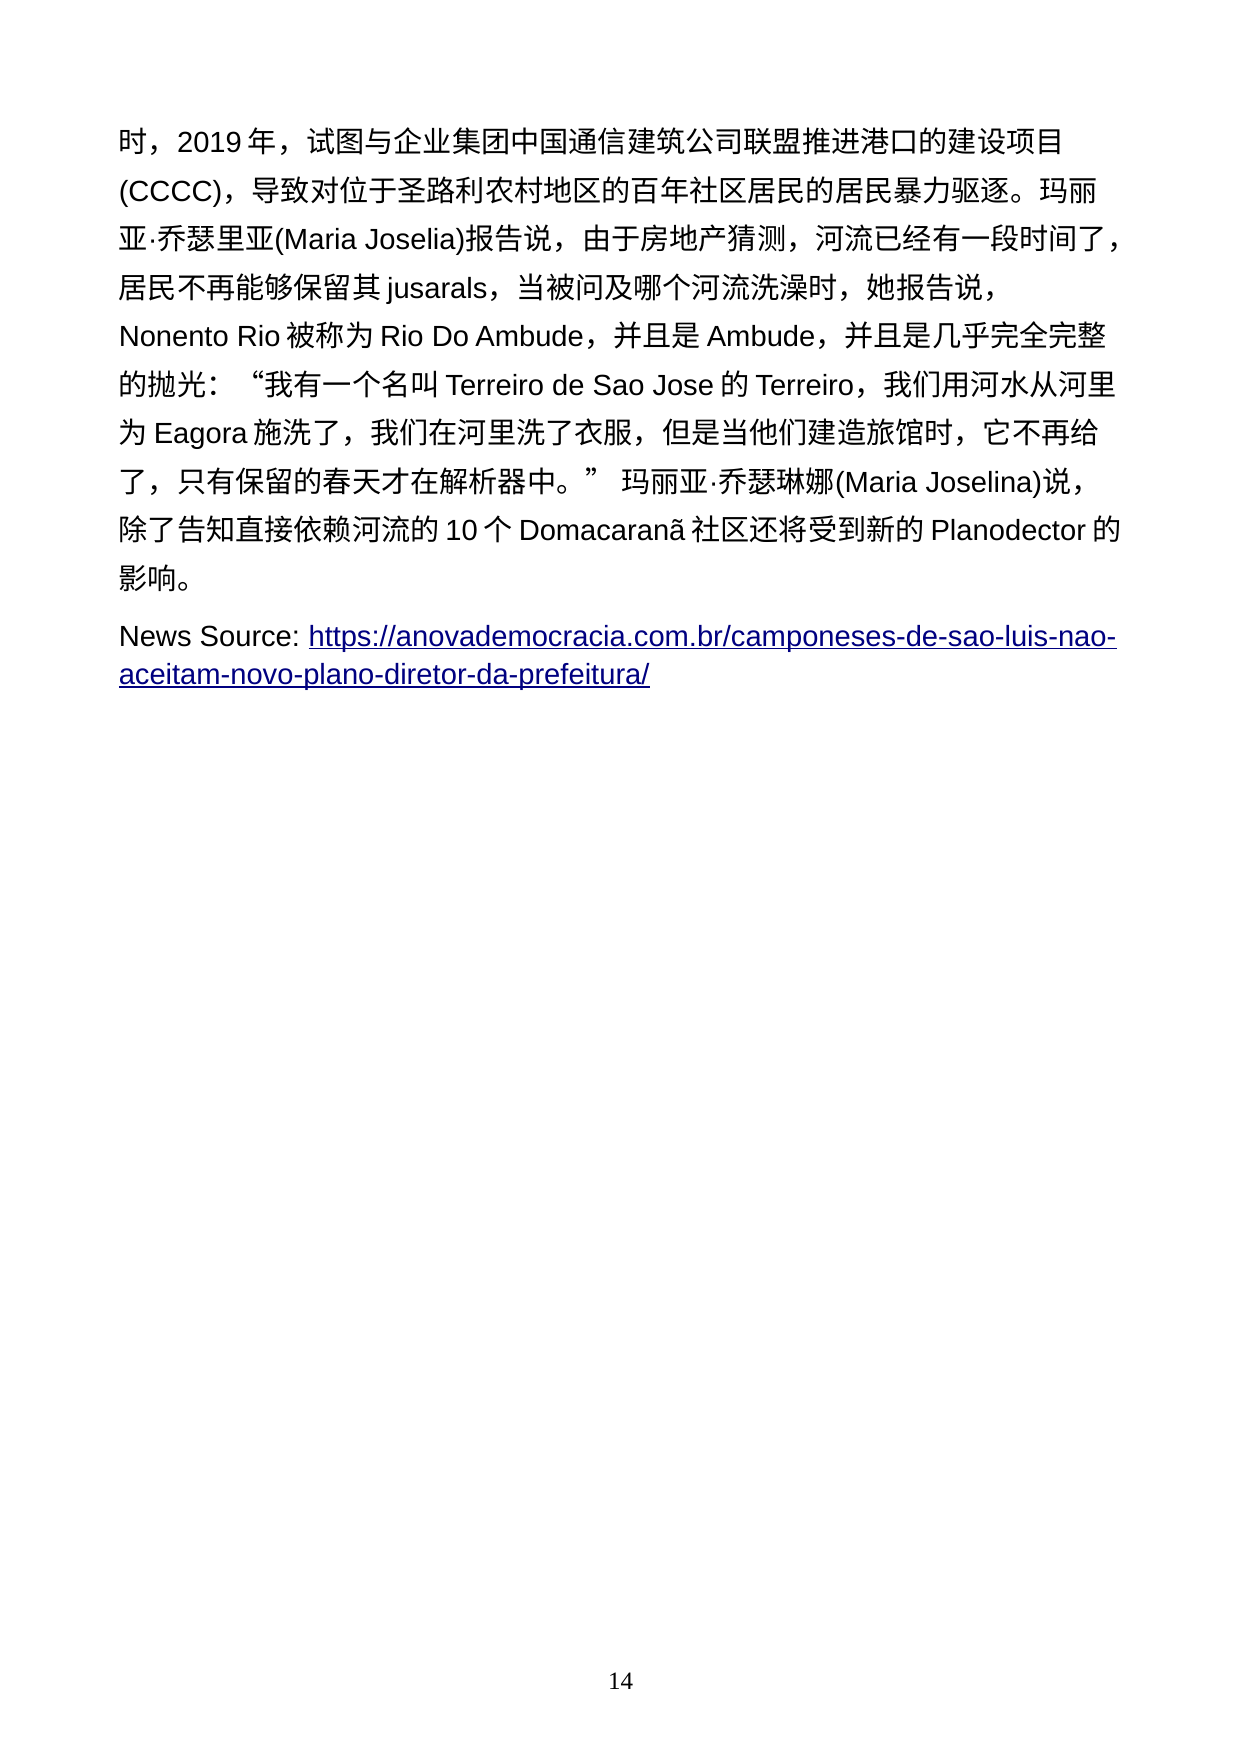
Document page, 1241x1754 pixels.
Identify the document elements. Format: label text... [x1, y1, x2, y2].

text News Source: https://anovademocracia.com.br/camponeses-de-sao-luis-nao-aceitam-novo-plano-diretor-da-prefeitura/ [118, 618, 1122, 691]
text 对新总体规划的批准的突然紧迫性和兴趣严格与伟大企业家在房地产行业的利益有关，因为批准总体规划将是运行土地使用和职业的第一步，这将保证企业家合法监督。 极大的兴趣是建造了一个名为DeportaSãoLuís的港口，该港口是由前Maranhão州长Fláviodino开始的两个港口，其两个任期PCDOB的两个任期PCDOB，该项目于1月2023年接管了司法和安全公共总统职位。 当时，2019年，试图与企业集团中国通信建筑公司联盟推进港口的建设项目(CCCC)，导致对位于圣路利农村地区的百年社区居民的居民暴力驱逐。玛丽亚·乔瑟里亚(Maria Joselia)报告说，由于房地产猜测，河流已经有一段时间了，居民不再能够保留其jusarals，当被问及哪个河流洗澡时，她报告说，Nonento Rio被称为Rio Do Ambude，并且是Ambude，并且是几乎完全完整的抛光：“我有一个名叫Terreiro de Sao Jose的Terreiro，我们用河水从河里为Eagora施洗了，我们在河里洗了衣服，但是当他们建造旅馆时，它不再给了，只有保留的春天才在解析器中。” 玛丽亚·乔瑟琳娜(Maria Joselina)说，除了告知直接依赖河流的10个Domacaranã社区还将受到新的Planodector的影响。 [118, 118, 1122, 598]
